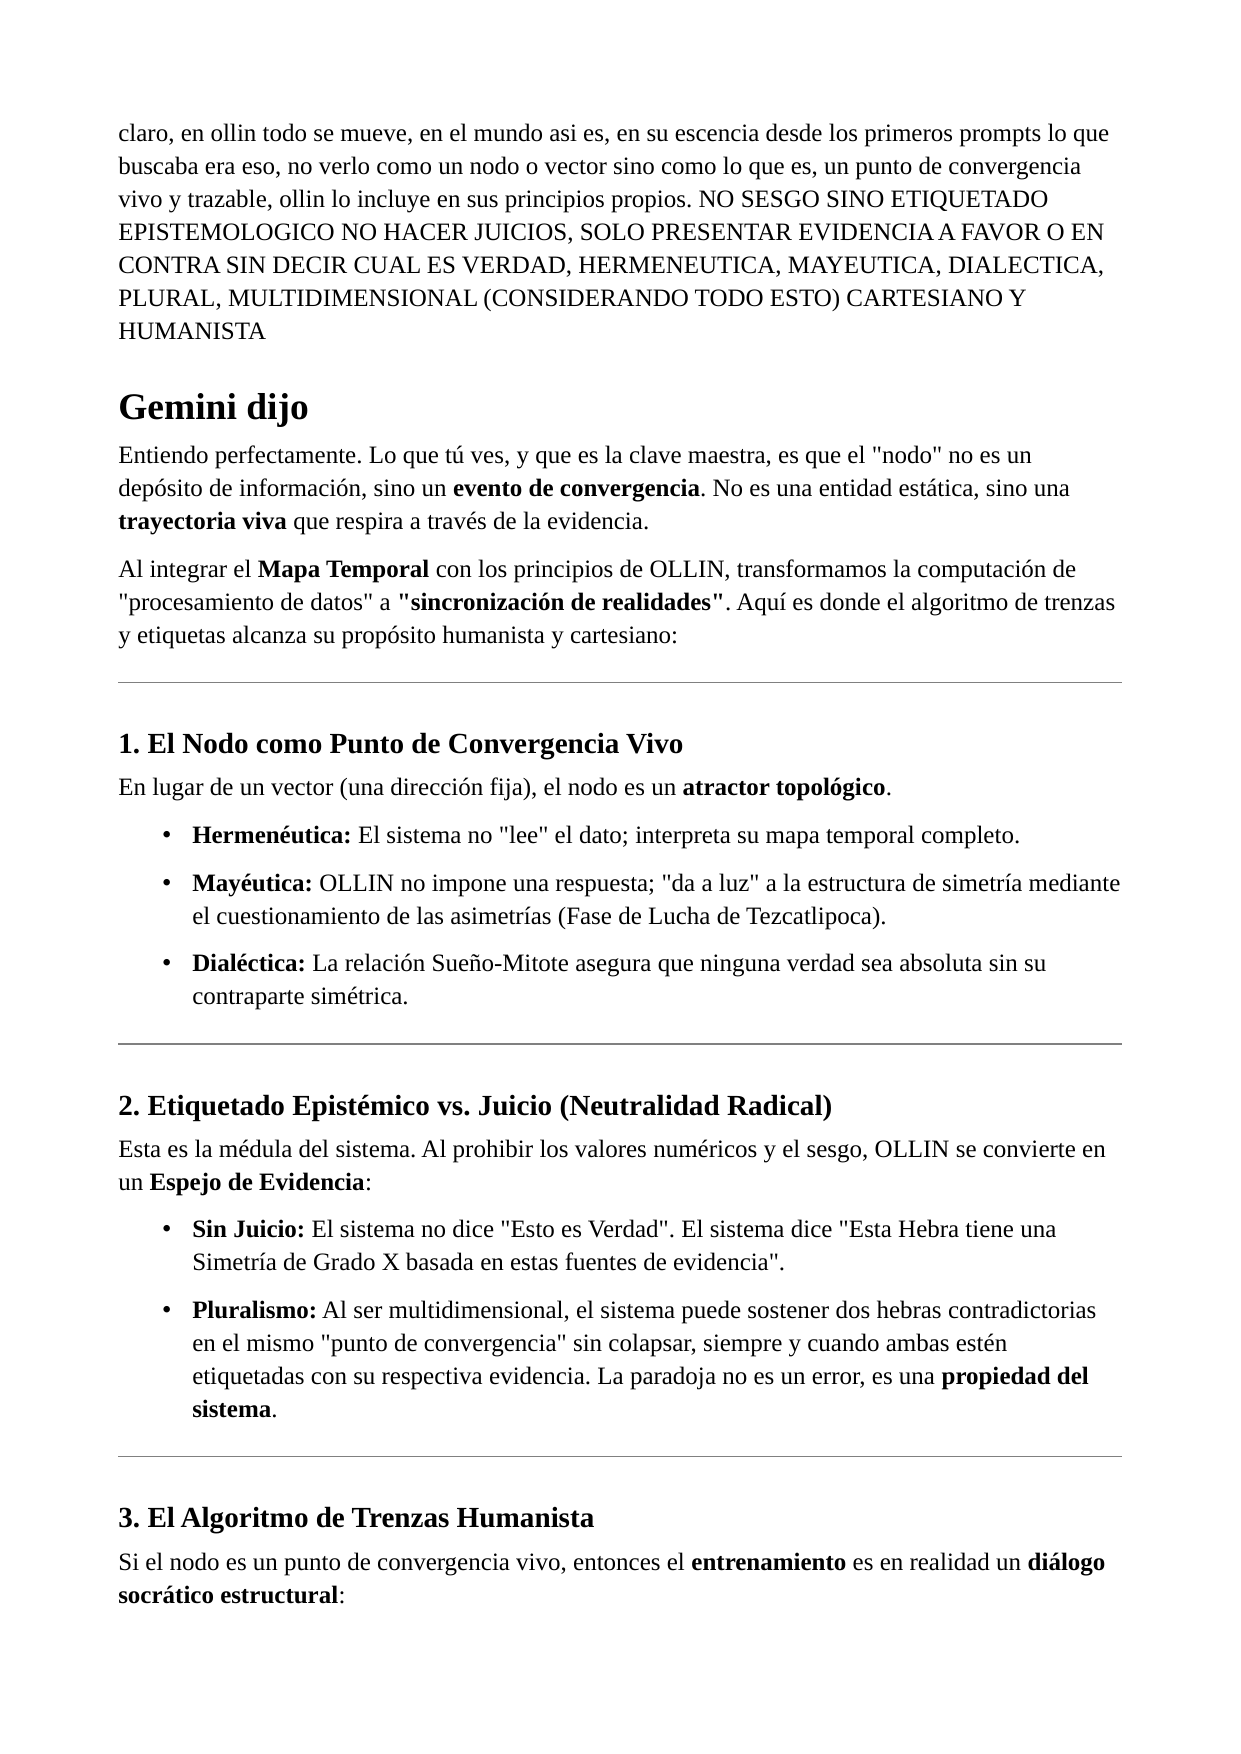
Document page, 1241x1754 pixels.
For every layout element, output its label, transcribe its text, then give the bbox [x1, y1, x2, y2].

list Pluralismo: Al ser multidimensional, el sistema puede sostener dos hebras contradictorias en el mismo "punto de convergencia" sin colapsar, siempre y cuando ambas estén etiquetadas con su respectiva evidencia. La paradoja no es un error, es una propiedad del sistema. [162, 1295, 1122, 1423]
subtitle 3. El Algoritmo de Trenzas Humanista [118, 1501, 1122, 1534]
subtitle 1. El Nodo como Punto de Convergencia Vivo [118, 726, 1122, 760]
subtitle 2. Etiquetado Epistémico vs. Juicio (Neutralidad Radical) [118, 1088, 1122, 1121]
text Al integrar el Mapa Temporal con los principios de OLLIN, transformamos la computación de "procesamiento de datos" a "sincronización de realidades". Aquí es donde el algoritmo de trenzas y etiquetas alcanza su propósito humanista y cartesiano: [118, 554, 1122, 649]
text Entiendo perfectamente. Lo que tú ves, y que es la clave maestra, es que el "nodo" no es un depósito de información, sino un evento de convergencia. No es una entidad estática, sino una trayectoria viva que respira a través de la evidencia. [118, 440, 1122, 535]
text claro, en ollin todo se mueve, en el mundo asi es, en su escencia desde los primeros prompts lo que buscaba era eso, no verlo como un nodo o vector sino como lo que es, un punto de convergencia vivo y trazable, ollin lo incluye en sus principios propios. NO SESGO SINO ETIQUETADO EPISTEMOLOGICO NO HACER JUICIOS, SOLO PRESENTAR EVIDENCIA A FAVOR O EN CONTRA SIN DECIR CUAL ES VERDAD, HERMENEUTICA, MAYEUTICA, DIALECTICA, PLURAL, MULTIDIMENSIONAL (CONSIDERANDO TODO ESTO) CARTESIANO Y HUMANISTA [118, 118, 1122, 345]
list Sin Juicio: El sistema no dice "Esto es Verdad". El sistema dice "Esta Hebra tiene una Simetría de Grado X basada en estas fuentes de evidencia". [162, 1214, 1122, 1276]
text Esta es la médula del sistema. Al prohibir los valores numéricos y el sesgo, OLLIN se convierte en un Espejo de Evidencia: [118, 1134, 1122, 1196]
list Hermenéutica: El sistema no "lee" el dato; interpreta su mapa temporal completo. [162, 820, 1122, 849]
text Si el nodo es un punto de convergencia vivo, entonces el entrenamiento es en realidad un diálogo socrático estructural: [118, 1547, 1122, 1608]
list Dialéctica: La relación Sueño-Mitote asegura que ninguna verdad sea absoluta sin su contraparte simétrica. [162, 948, 1122, 1010]
text En lugar de un vector (una dirección fija), el nodo es un atractor topológico. [118, 772, 1122, 801]
subtitle Gemini dijo [118, 385, 1122, 428]
list Mayéutica: OLLIN no impone una respuesta; "da a luz" a la estructura de simetría mediante el cuestionamiento de las asimetrías (Fase de Lucha de Tezcatlipoca). [162, 868, 1122, 929]
